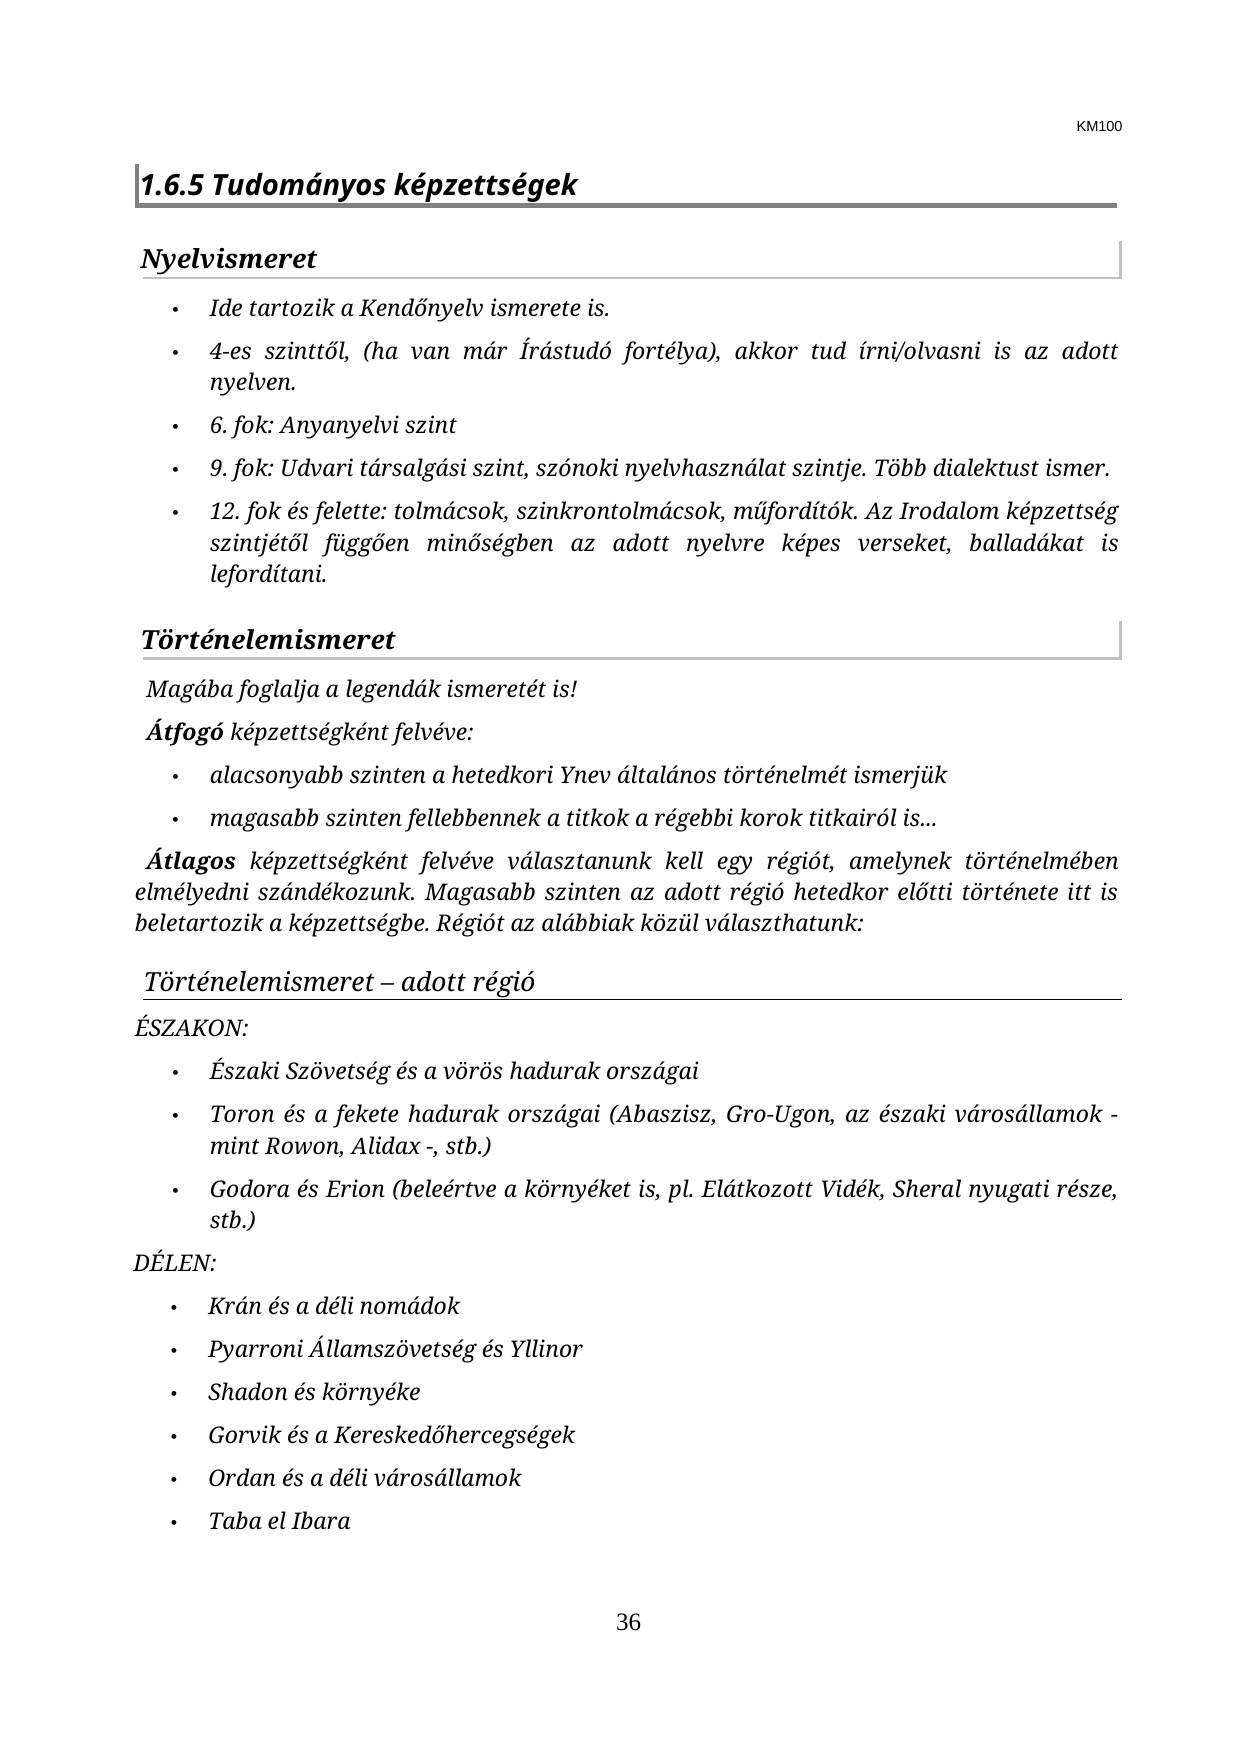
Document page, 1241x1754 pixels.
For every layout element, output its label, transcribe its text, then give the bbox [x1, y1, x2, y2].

text Magába foglalja a legendák ismeretét is! [134, 672, 1122, 704]
list 6. fok: Anyanyelvi szint [172, 409, 1122, 440]
list magasabb szinten fellebbennek a titkok a régebbi korok titkairól is... [172, 802, 1122, 833]
list Toron és a fekete hadurak országai (Abaszisz, Gro-Ugon, az északi városállamok - mint Rowon, Alidax -, stb.) [172, 1098, 1122, 1161]
text Átfogó képzettségként felvéve: [134, 716, 1122, 747]
list Krán és a déli nomádok [171, 1290, 1122, 1321]
list Ide tartozik a Kendőnyelv ismerete is. [172, 292, 1122, 323]
text Átlagos képzettségként felvéve választanunk kell egy régiót, amelynek történelmében elmélyedni szándékozunk. Magasabb szinten az adott régió hetedkor előtti története itt is beletartozik a képzettségbe. Régiót az alábbiak közül választhatunk: [134, 844, 1122, 938]
list 12. fok és felette: tolmácsok, szinkrontolmácsok, műfordítók. Az Irodalom képzettség szintjétől függően minőségben az adott nyelvre képes verseket, balladákat is lefordítani. [172, 495, 1122, 589]
subtitle Nyelvismeret [140, 241, 1119, 277]
list Godora és Erion (beleértve a környéket is, pl. Elátkozott Vidék, Sheral nyugati része, stb.) [172, 1173, 1122, 1235]
list Gorvik és a Kereskedőhercegségek [171, 1419, 1122, 1450]
text ÉSZAKON: [134, 1012, 1122, 1043]
list Shadon és környéke [171, 1376, 1122, 1407]
list Ordan és a déli városállamok [171, 1462, 1122, 1493]
list 9. fok: Udvari társalgási szint, szónoki nyelvhasználat szintje. Több dialektust ismer. [172, 452, 1122, 483]
list Taba el Ibara [171, 1505, 1122, 1536]
list alacsonyabb szinten a hetedkori Ynev általános történelmét ismerjük [172, 758, 1122, 790]
list Északi Szövetség és a vörös hadurak országai [172, 1055, 1122, 1087]
subtitle Tudományos képzettségek [139, 164, 1122, 204]
list 4-es szinttől, (ha van már Írástudó fortélya), akkor tud írni/olvasni is az adott nyelven. [172, 335, 1122, 397]
list Pyarroni Államszövetség és Yllinor [171, 1333, 1122, 1364]
subtitle Történelemismeret – adott régió [143, 963, 1122, 999]
text DÉLEN: [133, 1247, 1122, 1278]
subtitle Történelemismeret [140, 621, 1119, 657]
